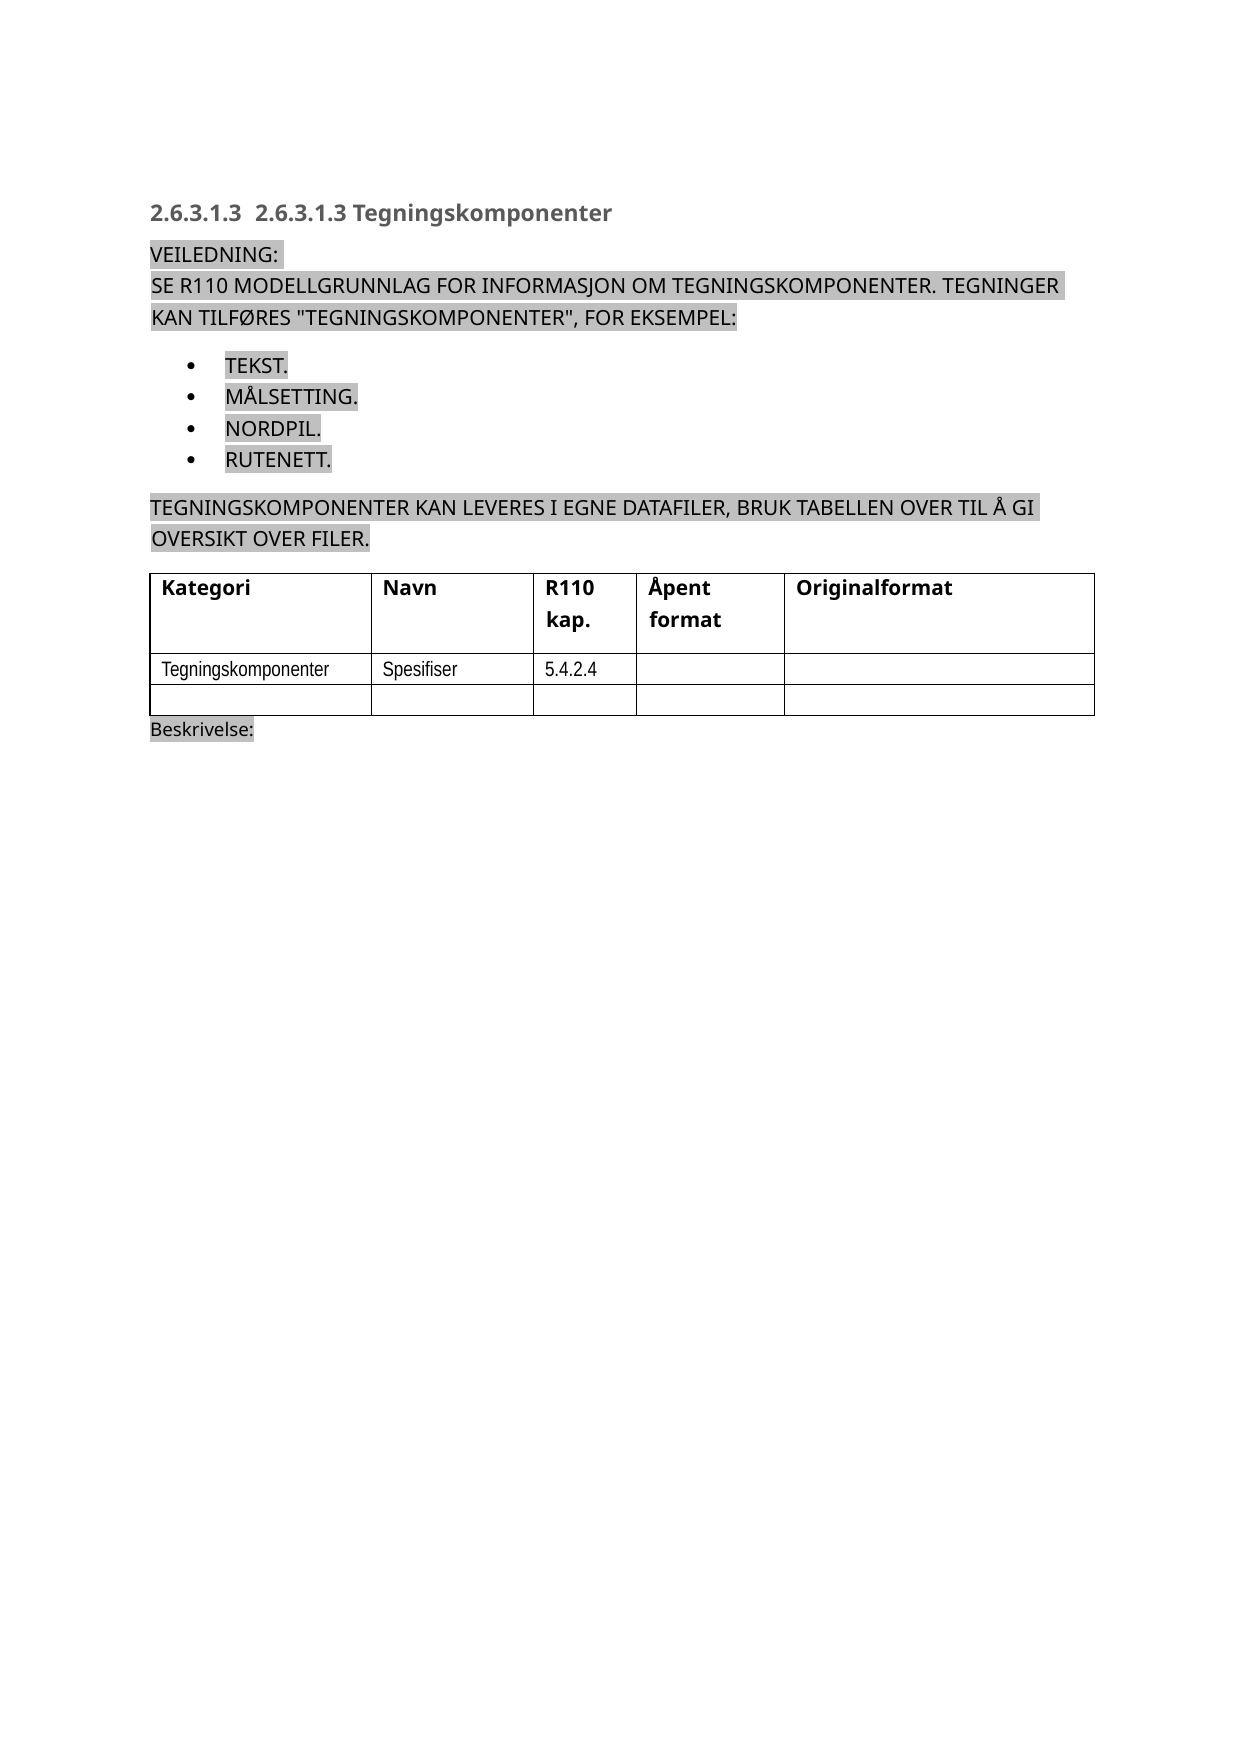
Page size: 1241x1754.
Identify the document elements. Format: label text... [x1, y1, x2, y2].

list RUTENETT. [187, 445, 1090, 473]
table_cell [785, 654, 1094, 684]
text Beskrivelse: [150, 716, 1090, 742]
table_cell [637, 654, 784, 684]
table_cell Tegningskomponenter [151, 654, 371, 684]
list MÅLSETTING. [187, 382, 1090, 411]
list TEKST. [187, 351, 1090, 379]
table_cell [372, 685, 533, 715]
table_cell [151, 685, 371, 715]
table_cell [534, 685, 636, 715]
table_header Navn [372, 574, 533, 653]
table_cell [785, 685, 1094, 715]
table_cell 5.4.2.4 [534, 654, 636, 684]
subtitle 2.6.3.1.3 Tegningskomponenter [150, 197, 1090, 228]
text TEGNINGSKOMPONENTER KAN LEVERES I EGNE DATAFILER, BRUK TABELLEN OVER TIL Å GI OVERSIKT OVER FILER. [150, 493, 1090, 552]
text VEILEDNING: SE R110 MODELLGRUNNLAG FOR INFORMASJON OM TEGNINGSKOMPONENTER. TEGNINGER KAN TILFØRES "TEGNINGSKOMPONENTER", FOR EKSEMPEL: [150, 240, 1090, 331]
table_header Kategori [151, 574, 371, 653]
table_cell Spesifiser [372, 654, 533, 684]
list NORDPIL. [187, 414, 1090, 442]
table_header R110 kap. [534, 574, 636, 653]
table_header Åpent format [637, 574, 784, 653]
table_cell [637, 685, 784, 715]
table_header Originalformat [785, 574, 1094, 653]
